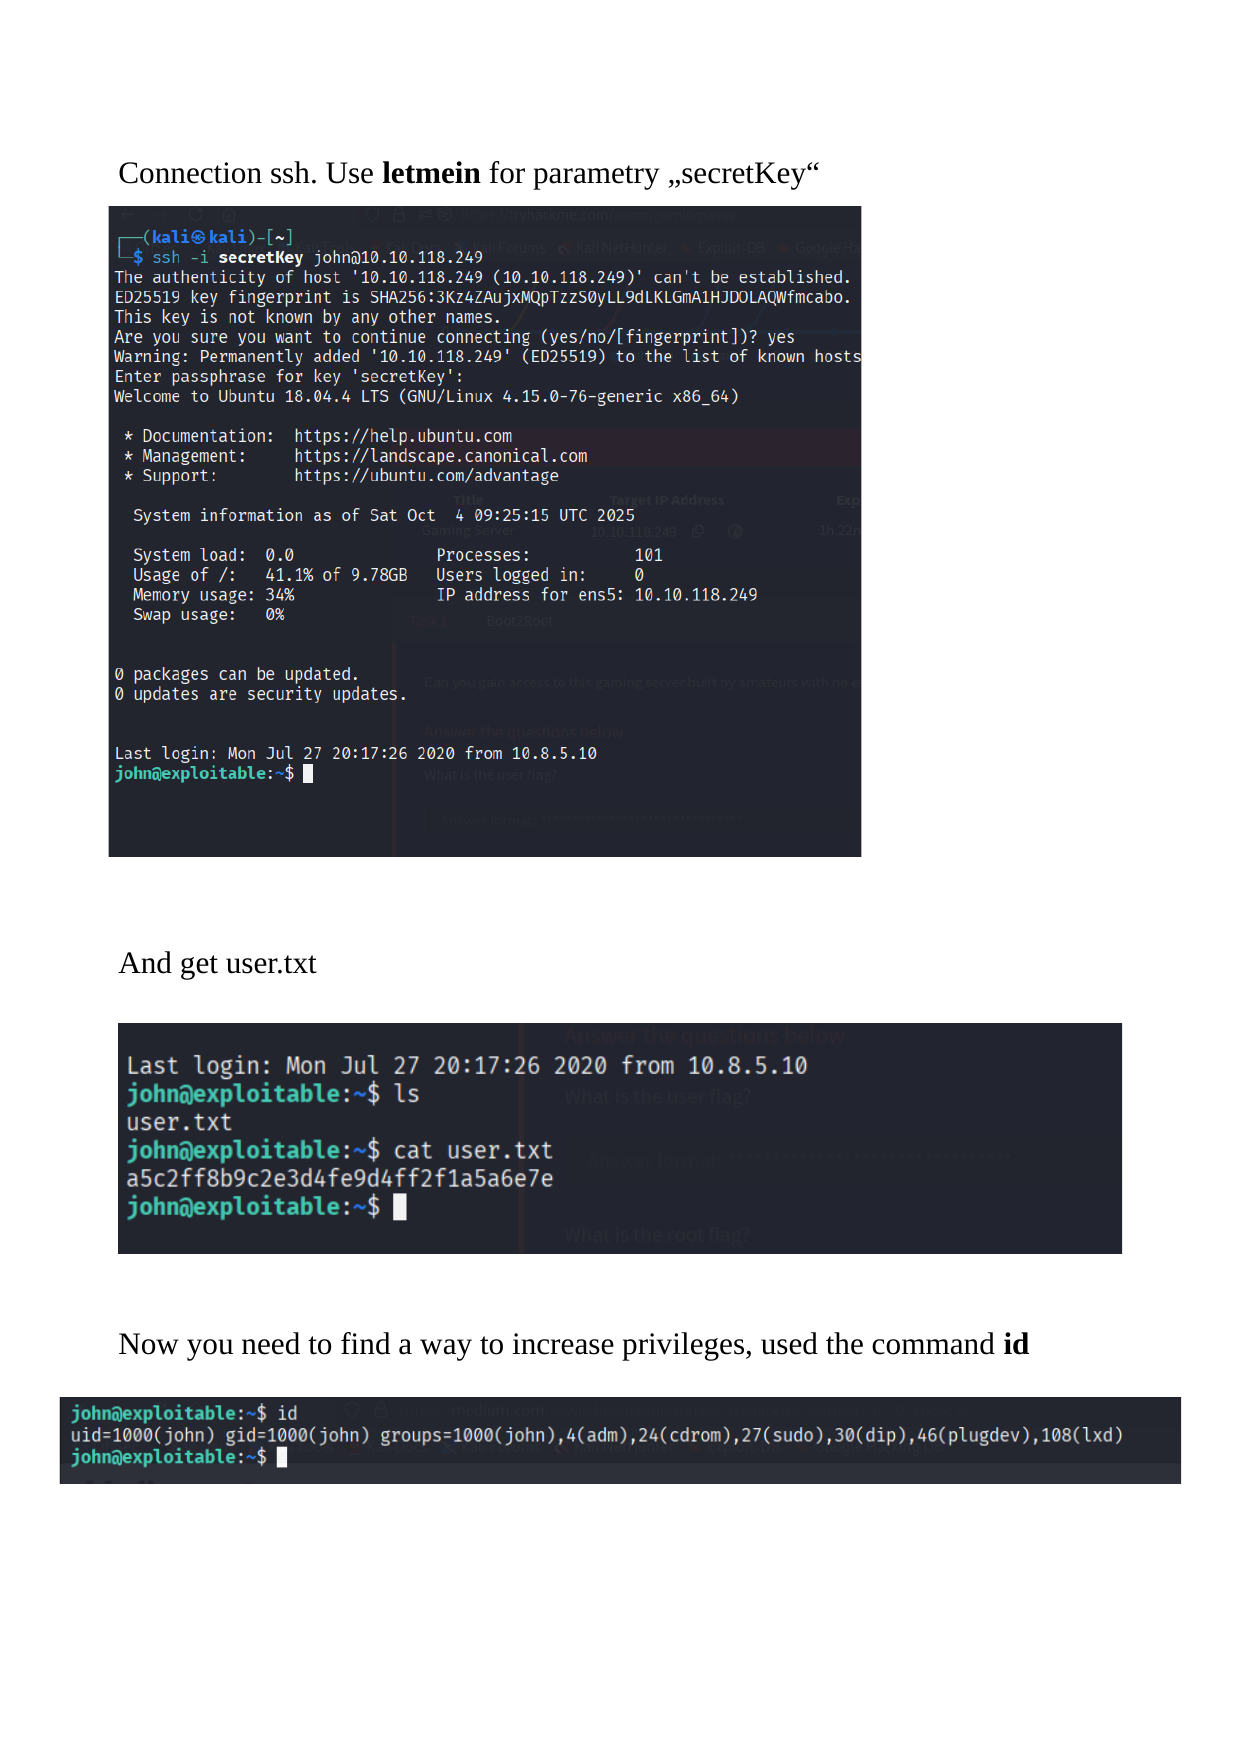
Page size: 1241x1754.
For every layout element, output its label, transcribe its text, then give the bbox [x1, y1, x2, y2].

picture [118, 1023, 1123, 1254]
text Connection ssh. Use letmein for parametry „secretKey“ [118, 154, 1122, 190]
text And get user.txt [118, 945, 1122, 981]
picture [59, 1397, 1182, 1484]
picture [108, 206, 862, 857]
text Now you need to find a way to increase privileges, used the command id [118, 1325, 1122, 1361]
